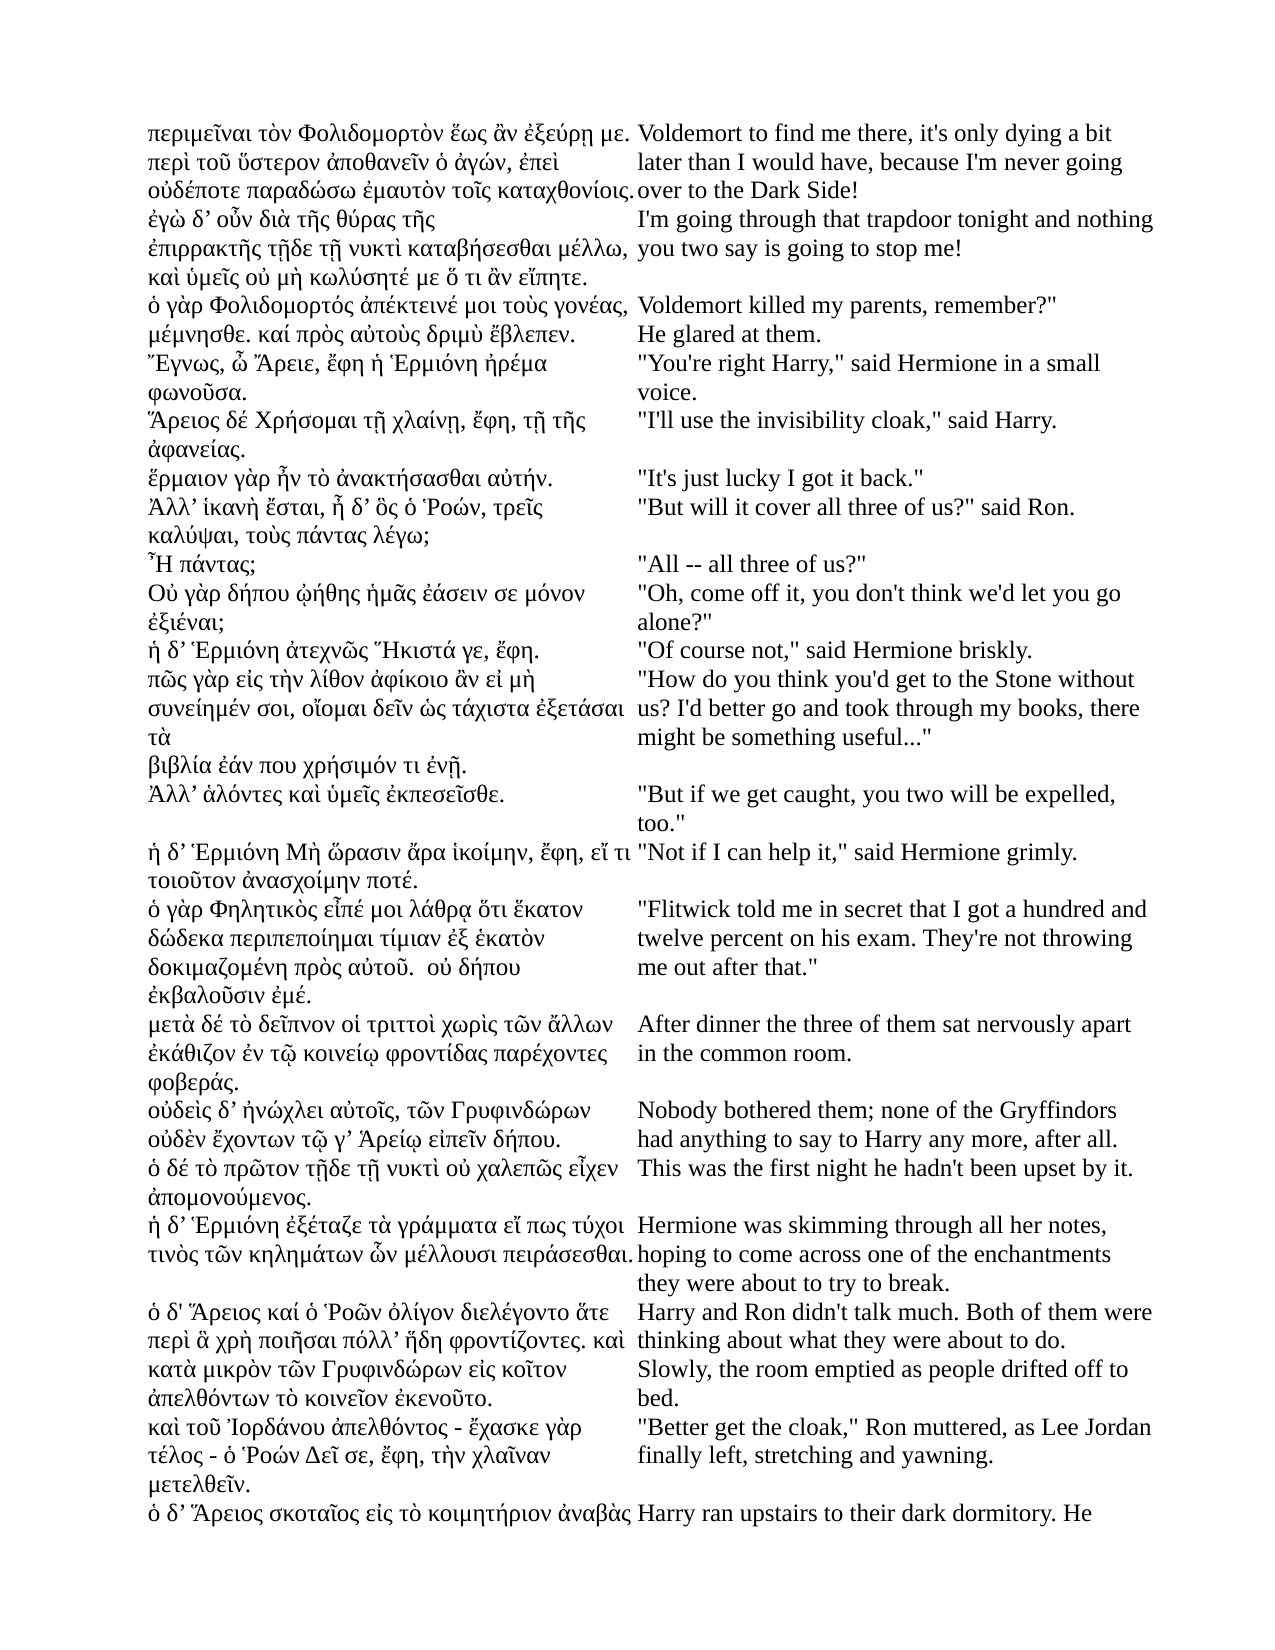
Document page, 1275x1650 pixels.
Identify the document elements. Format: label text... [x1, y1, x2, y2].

table_cell Ἦ πάντας; [148, 549, 637, 578]
table_cell Ἀλλ’ ἁλόντες καὶ ὑμεῖς ἐκπεσεῖσθε. [148, 779, 637, 837]
table_cell Voldemort killed my parents, remember?" He glared at them. [637, 291, 1157, 348]
table_cell Οὐ γὰρ δήπου ᾠήθης ἡμᾶς ἐάσειν σε μόνον ἐξιέναι; [148, 578, 637, 636]
table_cell Nobody bothered them; none of the Gryffindors had anything to say to Harry any more, after all. [637, 1096, 1157, 1153]
table_cell "All -- all three of us?" [637, 549, 1157, 578]
table_cell "Better get the cloak," Ron muttered, as Lee Jordan finally left, stretching and yawning. [637, 1412, 1157, 1498]
table_cell ἕρμαιον γὰρ ἦν τὸ ἀνακτήσασθαι αὐτήν. [148, 463, 637, 492]
table_cell "You're right Harry," said Hermione in a small voice. [637, 348, 1157, 406]
table_cell Voldemort to find me there, it's only dying a bit later than I would have, because I'm never going over to the Dark Side! [637, 118, 1157, 204]
table_cell ὁ γὰρ Φολιδομορτός ἀπέκτεινέ μοι τοὺς γονέας, μέμνησθε. καί πρὸς αὐτοὺς δριμὺ ἔβλεπεν. [148, 291, 637, 348]
table_cell ὁ γὰρ Φηλητικὸς εἶπέ μοι λάθρᾳ ὅτι ἕκατον δώδεκα περιπεποίημαι τίμιαν ἐξ ἑκατὸν δοκιμαζομένη πρὸς αὐτοῦ. οὐ δήπου ἐκβαλοῦσιν ἐμέ. [148, 894, 637, 1009]
table_cell Ἔγνως, ὦ Ἄρειε, ἔφη ἡ Ἑρμιόνη ἠρέμα φωνοῦσα. [148, 348, 637, 406]
table_cell οὐδεὶς δ’ ἠνώχλει αὐτοῖς, τῶν Γρυφινδώρων οὐδὲν ἔχοντων τῷ γ’ Ἁρείῳ εἰπεῖν δήπου. [148, 1096, 637, 1153]
table_cell "Oh, come off it, you don't think we'd let you go alone?" [637, 578, 1157, 636]
table_cell "Flitwick told me in secret that I got a hundred and twelve percent on his exam. They're not throwing me out after that." [637, 894, 1157, 1009]
table_cell "How do you think you'd get to the Stone without us? I'd better go and took through my books, there might be something useful..." [637, 664, 1157, 779]
table_cell Ἅρειος δέ Χρήσομαι τῇ χλαίνῃ, ἔφη, τῇ τῆς ἀφανείας. [148, 406, 637, 463]
table_cell ἡ δ’ Ἑρμιόνη ἀτεχνῶς Ἥκιστά γε, ἔφη. [148, 636, 637, 664]
table_cell ἡ δ’ Ἑρμιόνη ἐξέταζε τὰ γράμματα εἴ πως τύχοι τινὸς τῶν κηλημάτων ὧν μέλλουσι πειράσεσθαι. [148, 1211, 637, 1297]
table_cell ὁ δ' Ἅρειος καί ὁ Ῥοῶν ὀλίγον διελέγοντο ἅτε περὶ ἃ χρὴ ποιῆσαι πόλλ’ ἥδη φροντίζοντες. καὶ κατὰ μικρὸν τῶν Γρυφινδώρων εἰς κοῖτον ἀπελθόντων τὸ κοινεῖον ἐκενοῦτο. [148, 1297, 637, 1412]
table_cell I'm going through that trapdoor tonight and nothing you two say is going to stop me! [637, 204, 1157, 291]
table_cell Ἀλλ’ ἱκανὴ ἔσται, ἦ δ’ ὃς ὁ Ῥοών, τρεῖς καλύψαι, τοὺς πάντας λέγω; [148, 492, 637, 549]
table_cell This was the first night he hadn't been upset by it. [637, 1153, 1157, 1211]
table_cell After dinner the three of them sat nervously apart in the common room. [637, 1009, 1157, 1096]
table_cell περιμεῖναι τὸν Φολιδομορτὸν ἕως ἂν ἐξεύρῃ με. περὶ τοῦ ὕστερον ἀποθανεῖν ὁ ἀγών, ἐπεὶ οὐδέποτε παραδώσω ἐμαυτὸν τοῖς καταχθονίοις. [148, 118, 637, 204]
table_cell καὶ τοῦ Ἰορδάνου ἀπελθόντος - ἔχασκε γὰρ τέλος - ὁ Ῥοών Δεῖ σε, ἔφη, τὴν χλαῖναν μετελθεῖν. [148, 1412, 637, 1498]
table_cell "Of course not," said Hermione briskly. [637, 636, 1157, 664]
table_cell "Not if I can help it," said Hermione grimly. [637, 837, 1157, 894]
table_cell ἐγὼ δ’ οὖν διὰ τῆς θύρας τῆς ἐπιρρακτῆς τῇδε τῇ νυκτὶ καταβήσεσθαι μέλλω, καὶ ὑμεῖς οὐ μὴ κωλύσητέ με ὅ τι ἂν εἴπητε. [148, 204, 637, 291]
table_cell ὁ δέ τὸ πρῶτον τῇδε τῇ νυκτὶ οὐ χαλεπῶς εἶχεν ἀπομονούμενος. [148, 1153, 637, 1211]
table_cell Harry and Ron didn't talk much. Both of them were thinking about what they were about to do. Slowly, the room emptied as people drifted off to bed. [637, 1297, 1157, 1412]
table_cell "But will it cover all three of us?" said Ron. [637, 492, 1157, 549]
table_cell ὁ δ’ Ἅρειος σκοταῖος εἰς τὸ κοιμητήριον ἀναβὰς [148, 1498, 637, 1527]
table_cell "It's just lucky I got it back." [637, 463, 1157, 492]
table_cell πῶς γὰρ εἰς τὴν λίθον ἀφίκοιο ἂν εἰ μὴ συνείημέν σοι, οἴομαι δεῖν ὡς τάχιστα ἐξετάσαι τὰ βιβλία ἐάν που χρήσιμόν τι ἐνῇ. [148, 664, 637, 779]
table_cell Harry ran upstairs to their dark dormitory. He [637, 1498, 1157, 1527]
table_cell "I'll use the invisibility cloak," said Harry. [637, 406, 1157, 463]
table_cell Hermione was skimming through all her notes, hoping to come across one of the enchantments they were about to try to break. [637, 1211, 1157, 1297]
table_cell ἡ δ’ Ἑρμιόνη Μὴ ὥρασιν ἄρα ἱκοίμην, ἔφη, εἴ τι τοιοῦτον ἀνασχοίμην ποτέ. [148, 837, 637, 894]
table_cell "But if we get caught, you two will be expelled, too." [637, 779, 1157, 837]
table_cell μετὰ δέ τὸ δεῖπνον οἱ τριττοὶ χωρὶς τῶν ἄλλων ἐκάθιζον ἐν τῷ κοινείῳ φροντίδας παρέχοντες φοβεράς. [148, 1009, 637, 1096]
